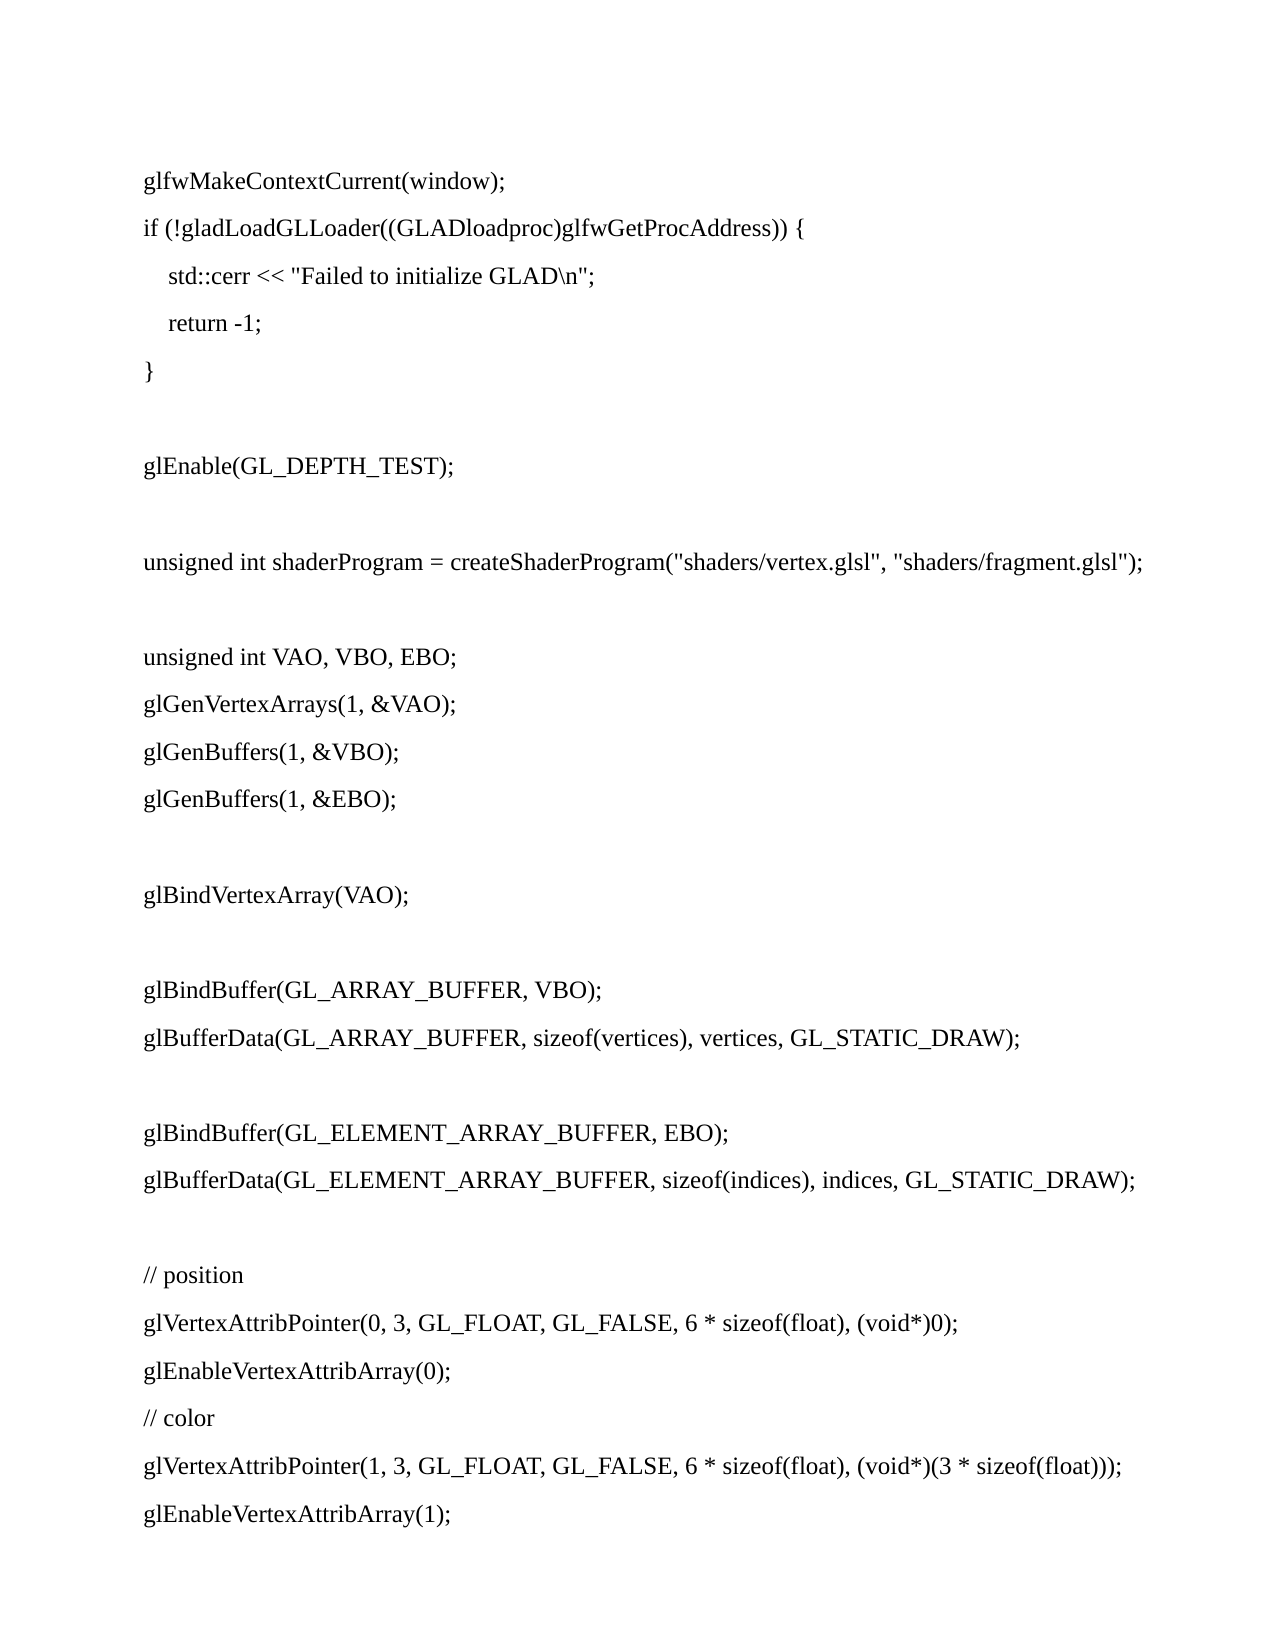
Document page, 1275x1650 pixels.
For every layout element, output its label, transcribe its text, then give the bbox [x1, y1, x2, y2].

text glBindBuffer(GL_ELEMENT_ARRAY_BUFFER, EBO); [118, 1118, 1157, 1147]
text glfwMakeContextCurrent(window); [118, 166, 1157, 194]
text } [118, 356, 1157, 385]
text glGenBuffers(1, &EBO); [118, 784, 1157, 813]
text glEnable(GL_DEPTH_TEST); [118, 451, 1157, 480]
text if (!gladLoadGLLoader((GLADloadproc)glfwGetProcAddress)) { [118, 213, 1157, 242]
text glBufferData(GL_ELEMENT_ARRAY_BUFFER, sizeof(indices), indices, GL_STATIC_DRAW); [118, 1165, 1157, 1194]
text // color [118, 1403, 1157, 1432]
text glGenBuffers(1, &VBO); [118, 737, 1157, 766]
text glEnableVertexAttribArray(1); [118, 1499, 1157, 1527]
text return -1; [118, 308, 1157, 337]
text glBufferData(GL_ARRAY_BUFFER, sizeof(vertices), vertices, GL_STATIC_DRAW); [118, 1023, 1157, 1051]
text glBindBuffer(GL_ARRAY_BUFFER, VBO); [118, 975, 1157, 1004]
text unsigned int VAO, VBO, EBO; [118, 642, 1157, 671]
text std::cerr << "Failed to initialize GLAD\n"; [118, 261, 1157, 290]
text glVertexAttribPointer(1, 3, GL_FLOAT, GL_FALSE, 6 * sizeof(float), (void*)(3 * sizeof(float))); [118, 1451, 1157, 1480]
text glVertexAttribPointer(0, 3, GL_FLOAT, GL_FALSE, 6 * sizeof(float), (void*)0); [118, 1308, 1157, 1337]
text glBindVertexArray(VAO); [118, 880, 1157, 908]
text glEnableVertexAttribArray(0); [118, 1356, 1157, 1384]
text unsigned int shaderProgram = createShaderProgram("shaders/vertex.glsl", "shaders/fragment.glsl"); [118, 547, 1157, 575]
text glGenVertexArrays(1, &VAO); [118, 689, 1157, 718]
text // position [118, 1261, 1157, 1289]
